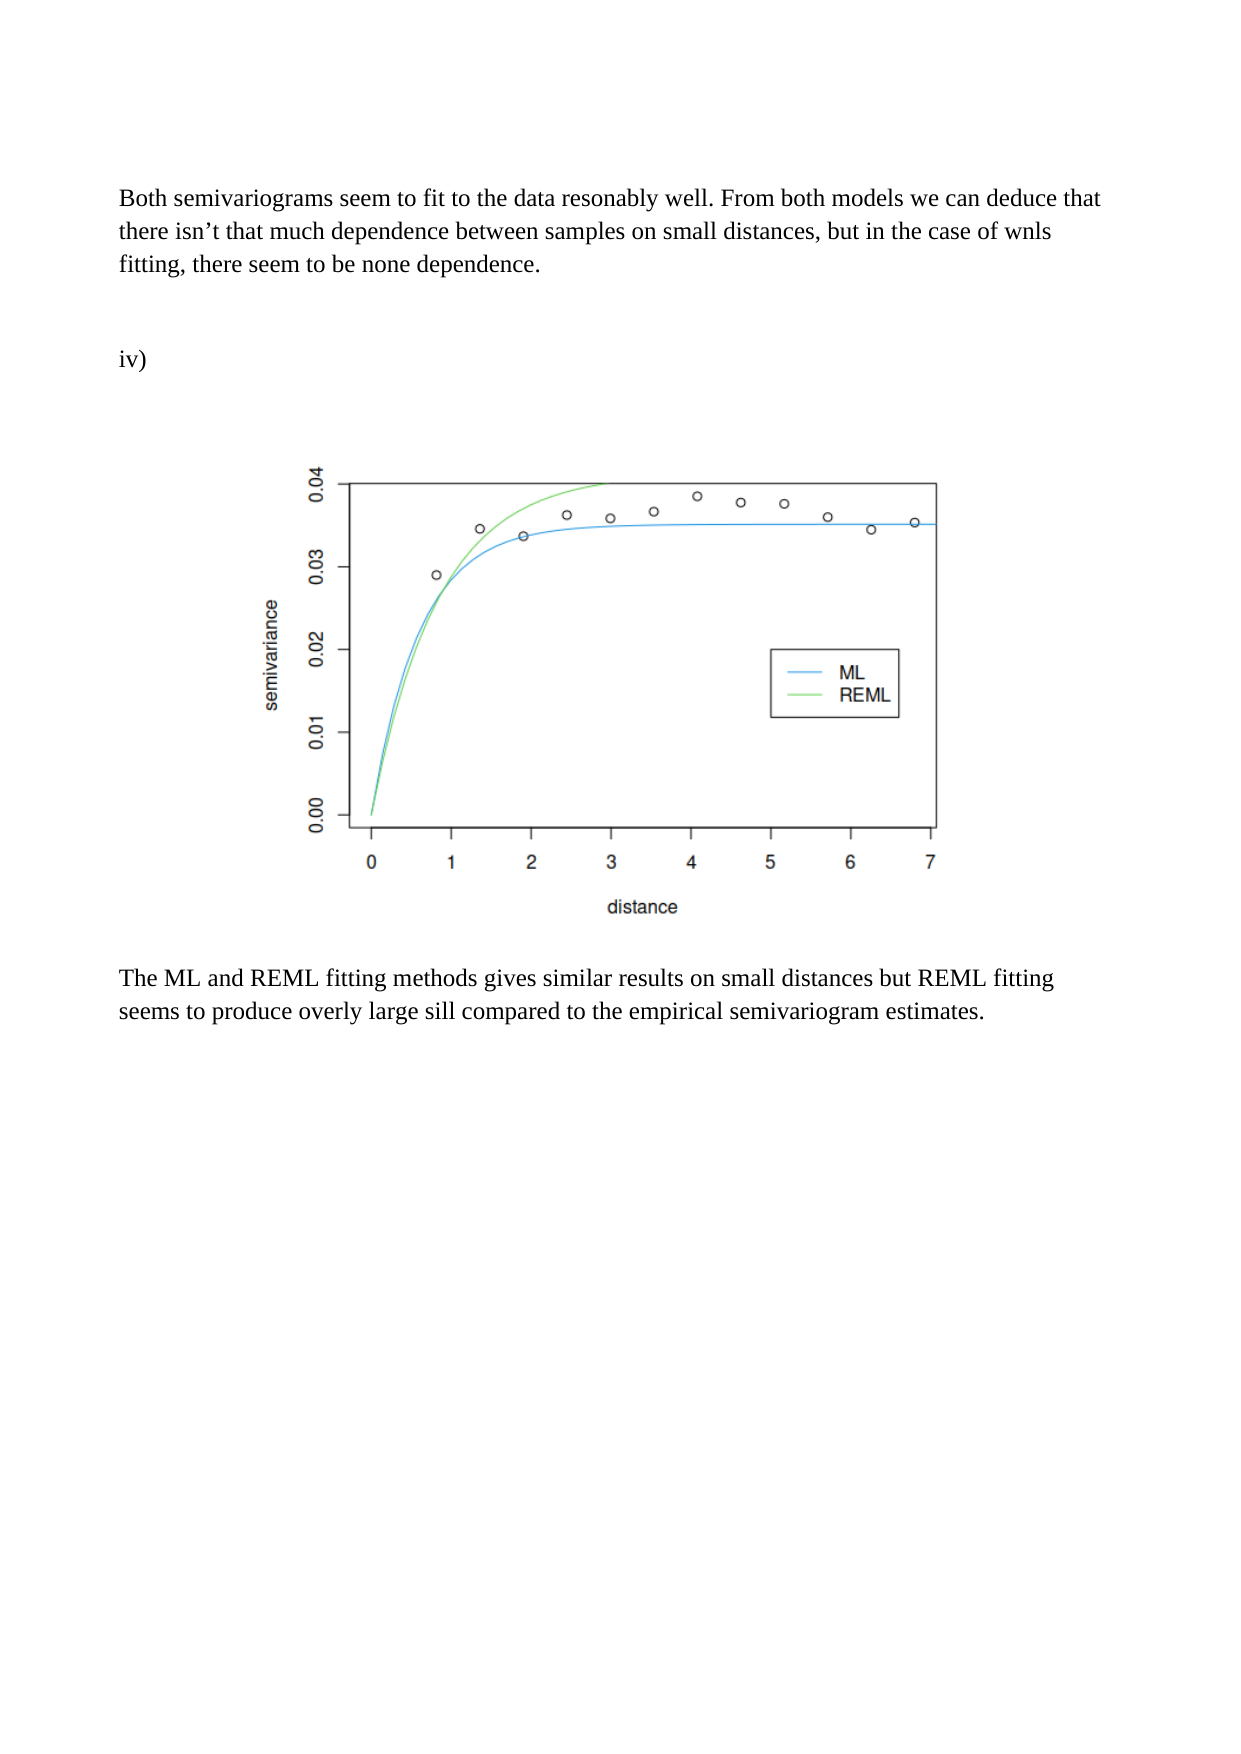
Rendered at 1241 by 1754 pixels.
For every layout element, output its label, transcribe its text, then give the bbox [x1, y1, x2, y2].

text The ML and REML fitting methods gives similar results on small distances but REML fitting seems to produce overly large sill compared to the empirical semivariogram estimates. [119, 963, 1121, 1024]
text iv) [119, 344, 1121, 373]
picture [257, 391, 984, 943]
text Both semivariograms seem to fit to the data resonably well. From both models we can deduce that there isn’t that much dependence between samples on small distances, but in the case of wnls fitting, there seem to be none dependence. [119, 183, 1121, 277]
